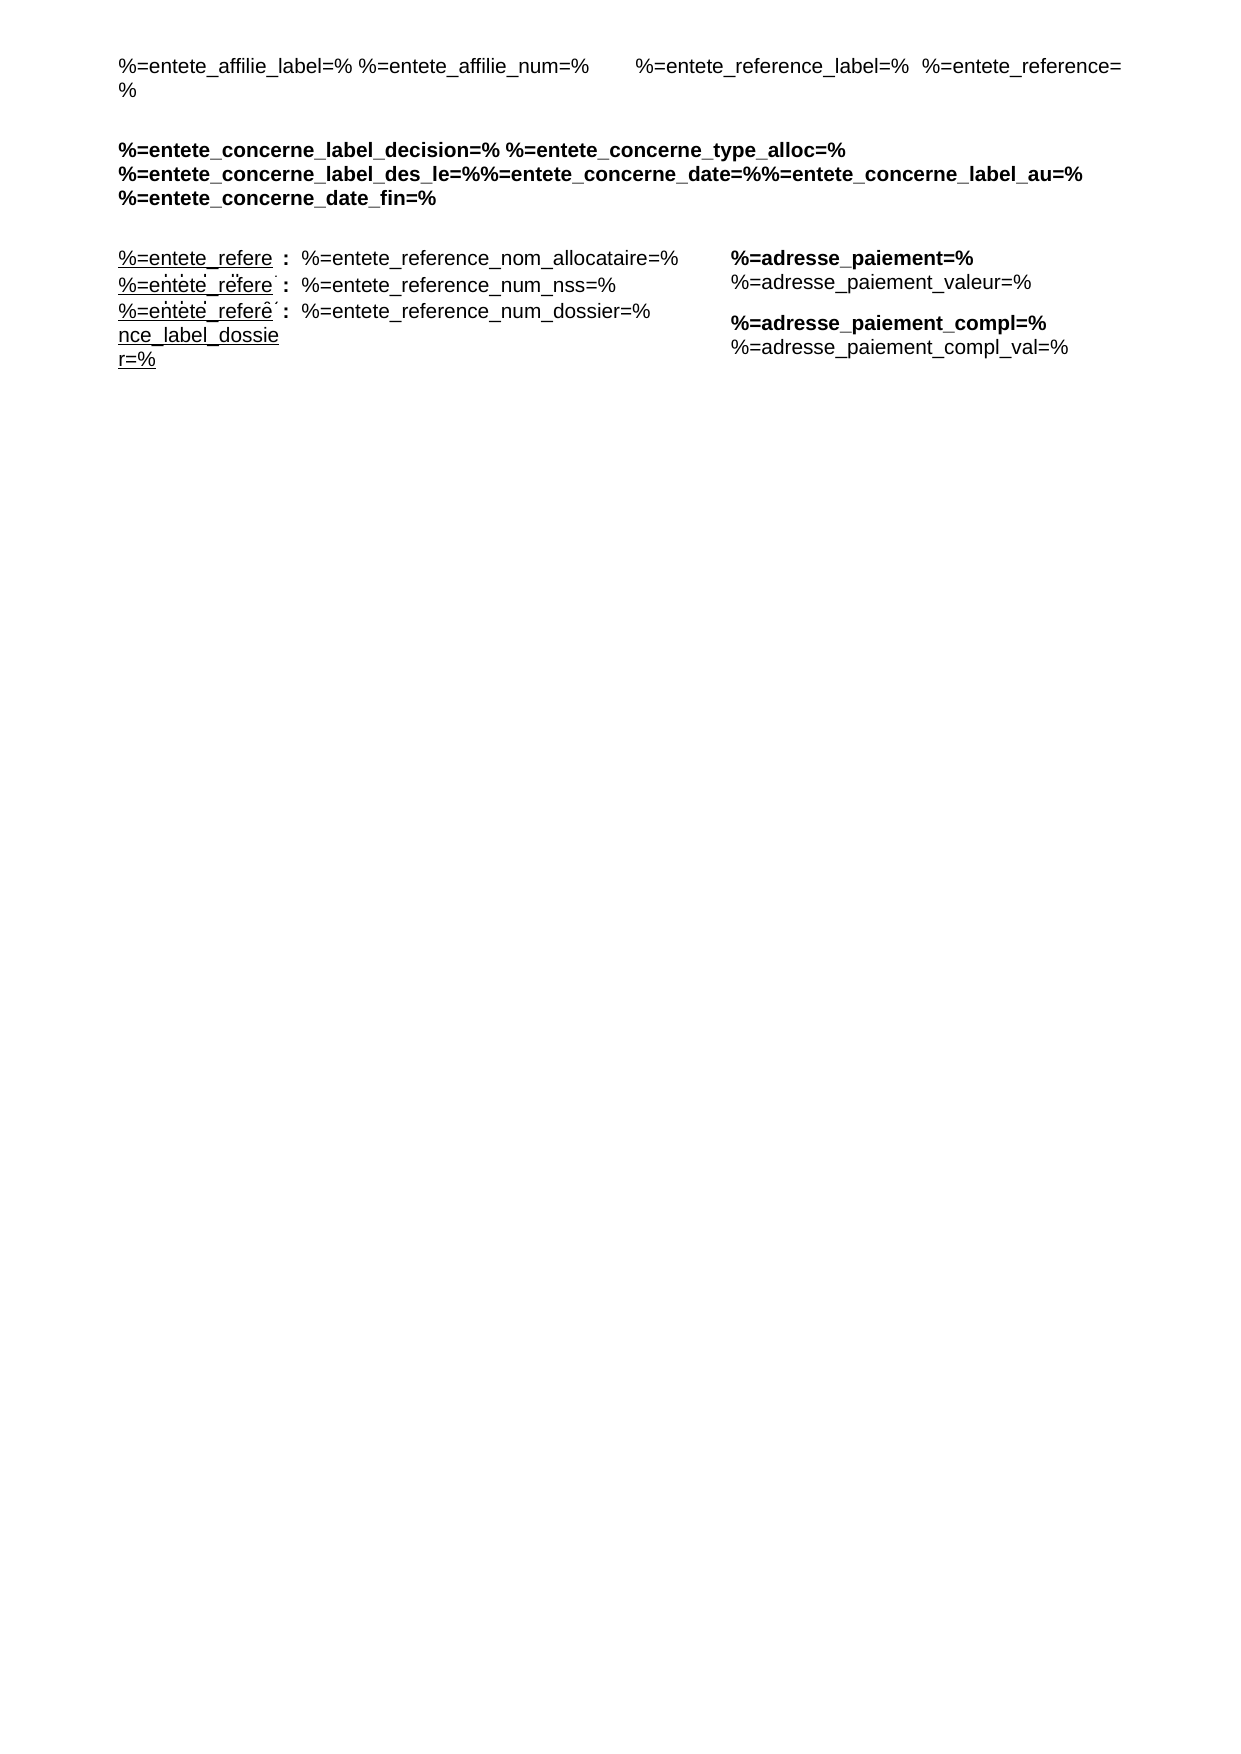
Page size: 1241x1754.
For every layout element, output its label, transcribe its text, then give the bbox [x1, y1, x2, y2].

table_header : [282, 246, 301, 273]
table_header %=entete_reference_nom_allocataire=% [301, 246, 731, 273]
table_cell %=entete_reference_num_dossier=% [301, 299, 731, 415]
table_cell %=entete_reference_label_nss=% [118, 273, 282, 299]
table_cell %=entete_reference_num_nss=% [301, 273, 731, 299]
table_cell %=entete_reference_label_dossier=% [118, 299, 282, 415]
text %=entete_affilie_label=% %=entete_affilie_num=% %=entete_reference_label=% %=entete_reference=% [118, 53, 1122, 101]
text %=entete_concerne_label_decision=% %=entete_concerne_type_alloc=% %=entete_concerne_label_des_le=%%=entete_concerne_date=%%=entete_concerne_label_au=% %=entete_concerne_date_fin=% [118, 138, 1122, 210]
table_header %=entete_reference_label_allocataire=% [118, 246, 282, 273]
table_cell : [282, 299, 301, 415]
table_cell : [282, 273, 301, 299]
table_header %=adresse_paiement=% %=adresse_paiement_valeur=% %=adresse_paiement_compl=% %=adresse_paiement_compl_val=% [731, 246, 1105, 415]
